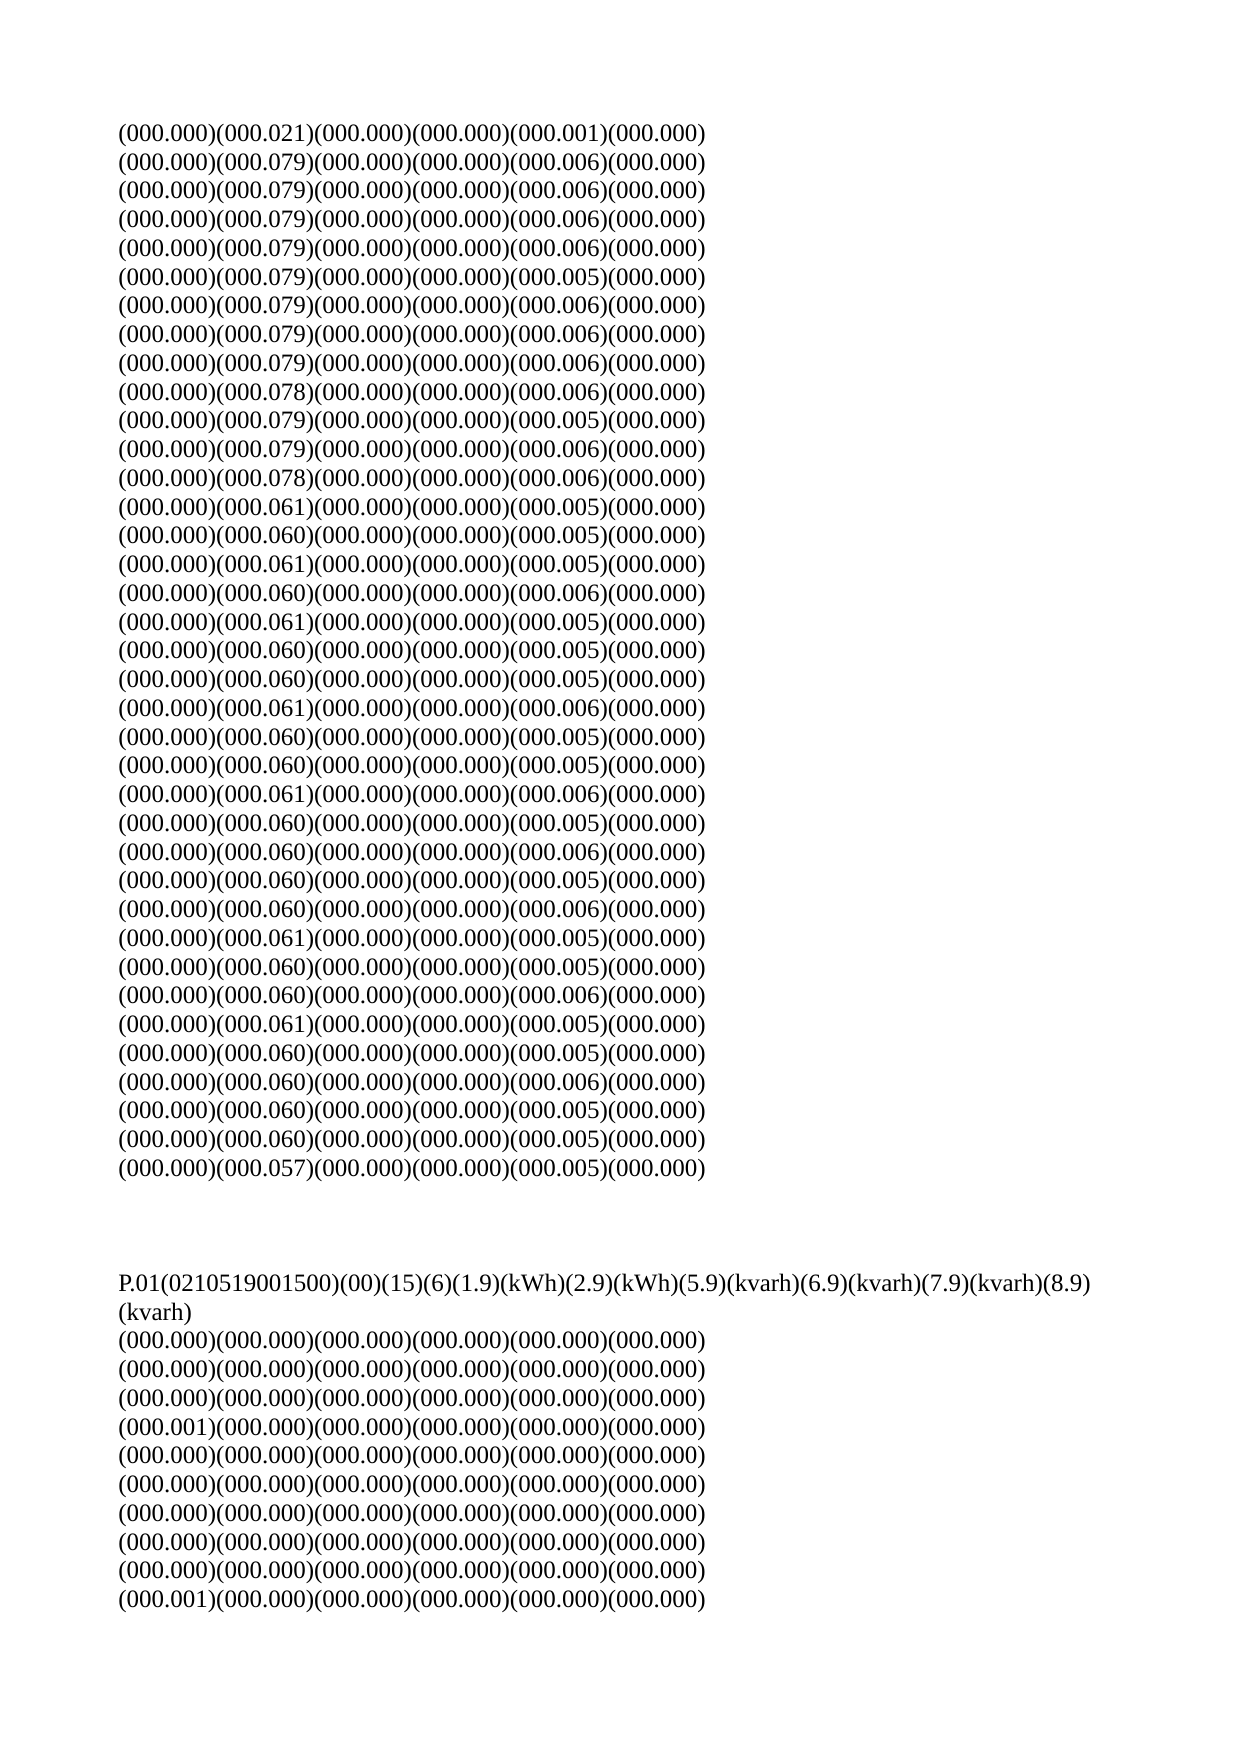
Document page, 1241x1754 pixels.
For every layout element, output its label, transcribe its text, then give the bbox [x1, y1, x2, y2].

text (000.000)(000.060)(000.000)(000.000)(000.005)(000.000) [118, 1124, 1122, 1153]
text (000.000)(000.079)(000.000)(000.000)(000.006)(000.000) [118, 434, 1122, 463]
text (000.000)(000.000)(000.000)(000.000)(000.000)(000.000) [118, 1498, 1122, 1527]
text (000.000)(000.000)(000.000)(000.000)(000.000)(000.000) [118, 1383, 1122, 1412]
text (000.000)(000.060)(000.000)(000.000)(000.005)(000.000) [118, 866, 1122, 894]
text (000.000)(000.061)(000.000)(000.000)(000.005)(000.000) [118, 607, 1122, 636]
text (000.000)(000.060)(000.000)(000.000)(000.006)(000.000) [118, 837, 1122, 866]
text (000.000)(000.078)(000.000)(000.000)(000.006)(000.000) [118, 377, 1122, 406]
text (000.000)(000.060)(000.000)(000.000)(000.005)(000.000) [118, 664, 1122, 693]
text (000.000)(000.060)(000.000)(000.000)(000.005)(000.000) [118, 636, 1122, 664]
text (000.000)(000.061)(000.000)(000.000)(000.005)(000.000) [118, 492, 1122, 521]
text (000.000)(000.079)(000.000)(000.000)(000.006)(000.000) [118, 348, 1122, 377]
text P.01(0210519001500)(00)(15)(6)(1.9)(kWh)(2.9)(kWh)(5.9)(kvarh)(6.9)(kvarh)(7.9)(kvarh)(8.9)(kvarh) [118, 1268, 1122, 1326]
text (000.000)(000.079)(000.000)(000.000)(000.006)(000.000) [118, 233, 1122, 262]
text (000.001)(000.000)(000.000)(000.000)(000.000)(000.000) [118, 1584, 1122, 1613]
text (000.000)(000.060)(000.000)(000.000)(000.006)(000.000) [118, 1067, 1122, 1096]
text (000.000)(000.061)(000.000)(000.000)(000.006)(000.000) [118, 693, 1122, 722]
text (000.000)(000.061)(000.000)(000.000)(000.005)(000.000) [118, 549, 1122, 578]
text (000.000)(000.061)(000.000)(000.000)(000.006)(000.000) [118, 779, 1122, 808]
text (000.000)(000.000)(000.000)(000.000)(000.000)(000.000) [118, 1326, 1122, 1354]
text (000.000)(000.079)(000.000)(000.000)(000.006)(000.000) [118, 291, 1122, 319]
text (000.000)(000.079)(000.000)(000.000)(000.005)(000.000) [118, 262, 1122, 291]
text (000.000)(000.000)(000.000)(000.000)(000.000)(000.000) [118, 1469, 1122, 1498]
text (000.000)(000.000)(000.000)(000.000)(000.000)(000.000) [118, 1354, 1122, 1383]
text (000.001)(000.000)(000.000)(000.000)(000.000)(000.000) [118, 1412, 1122, 1441]
text (000.000)(000.057)(000.000)(000.000)(000.005)(000.000) [118, 1153, 1122, 1182]
text (000.000)(000.079)(000.000)(000.000)(000.006)(000.000) [118, 176, 1122, 204]
text (000.000)(000.060)(000.000)(000.000)(000.005)(000.000) [118, 722, 1122, 751]
text (000.000)(000.060)(000.000)(000.000)(000.005)(000.000) [118, 1038, 1122, 1067]
text (000.000)(000.000)(000.000)(000.000)(000.000)(000.000) [118, 1556, 1122, 1584]
text (000.000)(000.021)(000.000)(000.000)(000.001)(000.000) [118, 118, 1122, 147]
text (000.000)(000.060)(000.000)(000.000)(000.005)(000.000) [118, 521, 1122, 549]
text (000.000)(000.060)(000.000)(000.000)(000.006)(000.000) [118, 894, 1122, 923]
text (000.000)(000.060)(000.000)(000.000)(000.005)(000.000) [118, 1096, 1122, 1124]
text (000.000)(000.061)(000.000)(000.000)(000.005)(000.000) [118, 1009, 1122, 1038]
text (000.000)(000.060)(000.000)(000.000)(000.006)(000.000) [118, 578, 1122, 607]
text (000.000)(000.060)(000.000)(000.000)(000.005)(000.000) [118, 952, 1122, 981]
text (000.000)(000.000)(000.000)(000.000)(000.000)(000.000) [118, 1527, 1122, 1556]
text (000.000)(000.061)(000.000)(000.000)(000.005)(000.000) [118, 923, 1122, 952]
text (000.000)(000.078)(000.000)(000.000)(000.006)(000.000) [118, 463, 1122, 492]
text (000.000)(000.079)(000.000)(000.000)(000.005)(000.000) [118, 406, 1122, 434]
text (000.000)(000.079)(000.000)(000.000)(000.006)(000.000) [118, 319, 1122, 348]
text (000.000)(000.000)(000.000)(000.000)(000.000)(000.000) [118, 1441, 1122, 1469]
text (000.000)(000.060)(000.000)(000.000)(000.005)(000.000) [118, 808, 1122, 837]
text (000.000)(000.079)(000.000)(000.000)(000.006)(000.000) [118, 204, 1122, 233]
text (000.000)(000.079)(000.000)(000.000)(000.006)(000.000) [118, 147, 1122, 176]
text (000.000)(000.060)(000.000)(000.000)(000.006)(000.000) [118, 981, 1122, 1009]
text (000.000)(000.060)(000.000)(000.000)(000.005)(000.000) [118, 751, 1122, 779]
